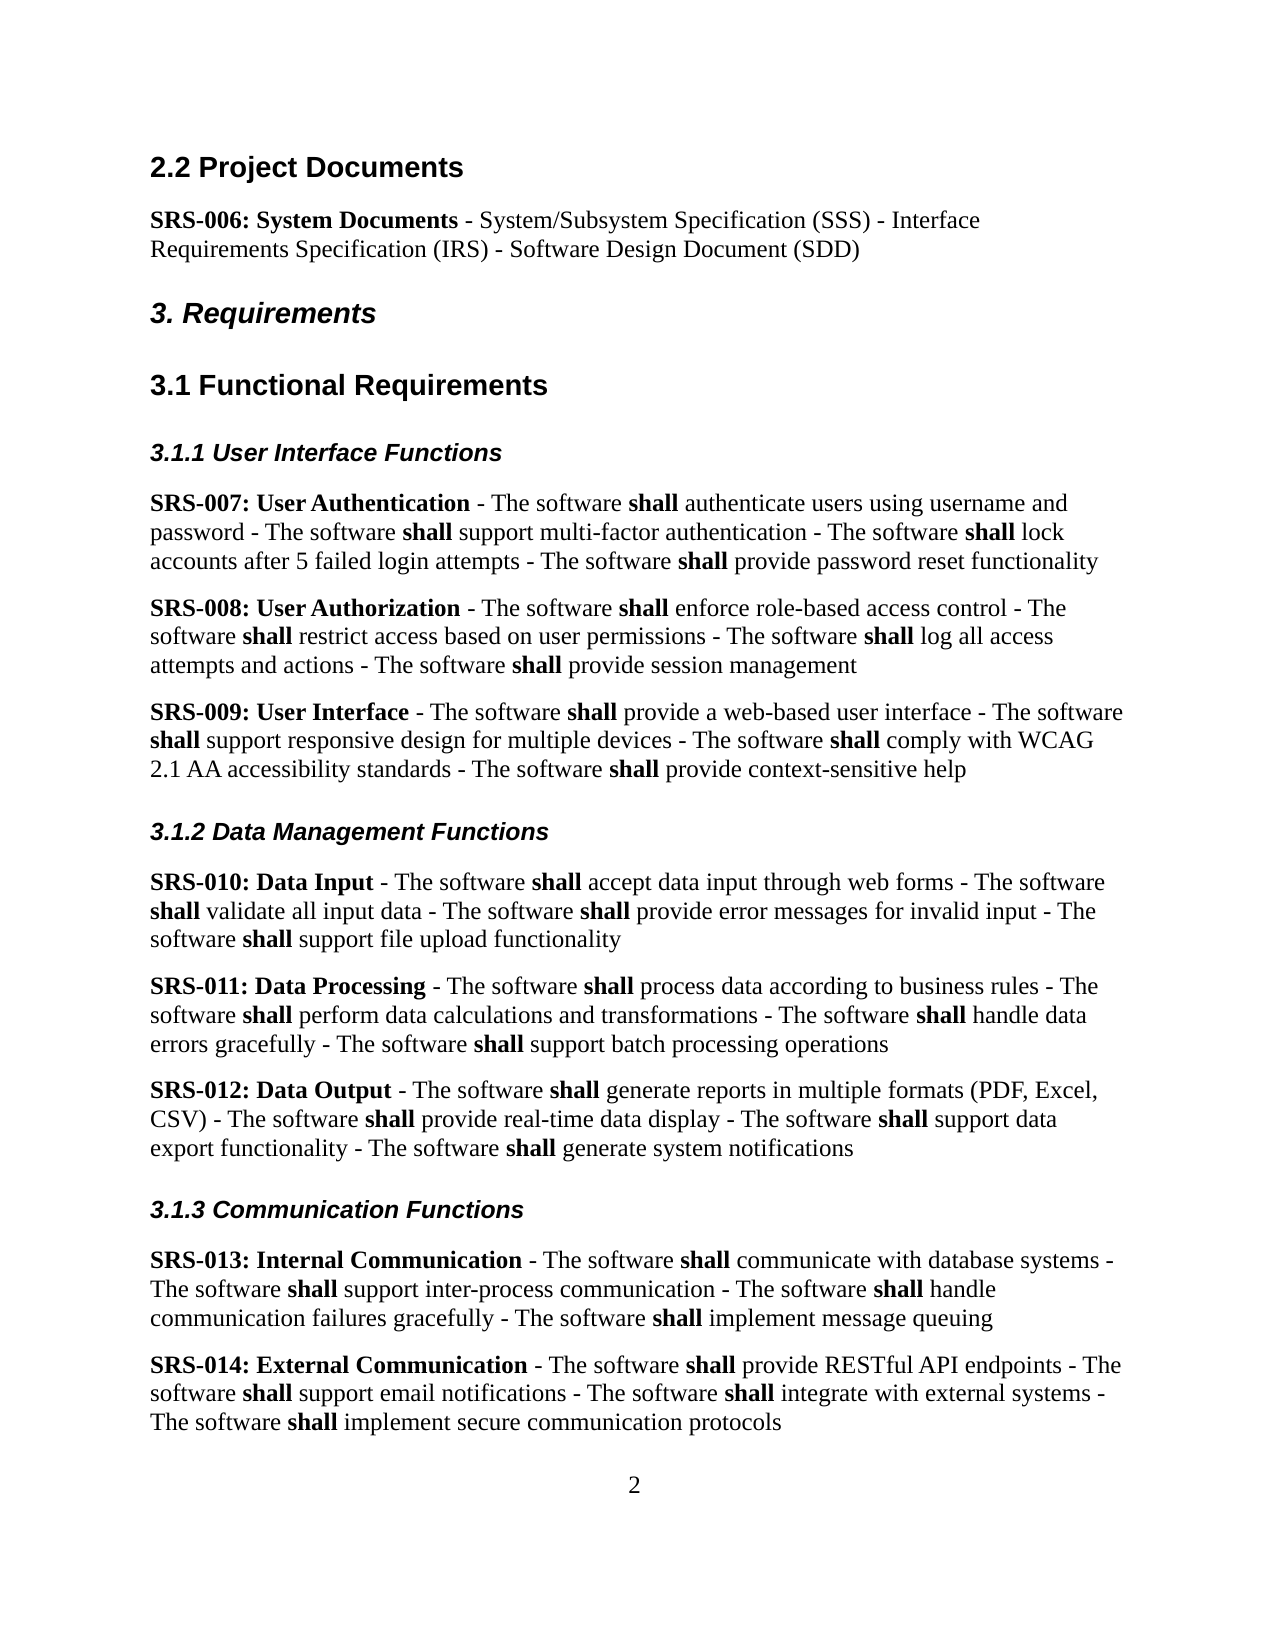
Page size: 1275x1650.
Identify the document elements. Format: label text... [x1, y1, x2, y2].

text SRS-013: Internal Communication - The software shall communicate with database systems - The software shall support inter-process communication - The software shall handle communication failures gracefully - The software shall implement message queuing [150, 1246, 1125, 1332]
text SRS-014: External Communication - The software shall provide RESTful API endpoints - The software shall support email notifications - The software shall integrate with external systems - The software shall implement secure communication protocols [150, 1350, 1125, 1436]
subtitle 3.1 Functional Requirements [150, 367, 1125, 401]
subtitle 2.2 Project Documents [150, 150, 1125, 183]
text SRS-007: User Authentication - The software shall authenticate users using username and password - The software shall support multi-factor authentication - The software shall lock accounts after 5 failed login attempts - The software shall provide password reset functionality [150, 488, 1125, 575]
text SRS-012: Data Output - The software shall generate reports in multiple formats (PDF, Excel, CSV) - The software shall provide real-time data display - The software shall support data export functionality - The software shall generate system notifications [150, 1075, 1125, 1162]
text SRS-008: User Authorization - The software shall enforce role-based access control - The software shall restrict access based on user permissions - The software shall log all access attempts and actions - The software shall provide session management [150, 593, 1125, 679]
subtitle 3.1.3 Communication Functions [150, 1196, 1125, 1224]
subtitle 3. Requirements [150, 296, 1125, 330]
text SRS-011: Data Processing - The software shall process data according to business rules - The software shall perform data calculations and transformations - The software shall handle data errors gracefully - The software shall support batch processing operations [150, 971, 1125, 1057]
subtitle 3.1.1 User Interface Functions [150, 438, 1125, 467]
text SRS-009: User Interface - The software shall provide a web-based user interface - The software shall support responsive design for multiple devices - The software shall comply with WCAG 2.1 AA accessibility standards - The software shall provide context-sensitive help [150, 697, 1125, 783]
text SRS-010: Data Input - The software shall accept data input through web forms - The software shall validate all input data - The software shall provide error messages for invalid input - The software shall support file upload functionality [150, 867, 1125, 953]
text SRS-006: System Documents - System/Subsystem Specification (SSS) - Interface Requirements Specification (IRS) - Software Design Document (SDD) [150, 205, 1125, 262]
subtitle 3.1.2 Data Management Functions [150, 817, 1125, 846]
